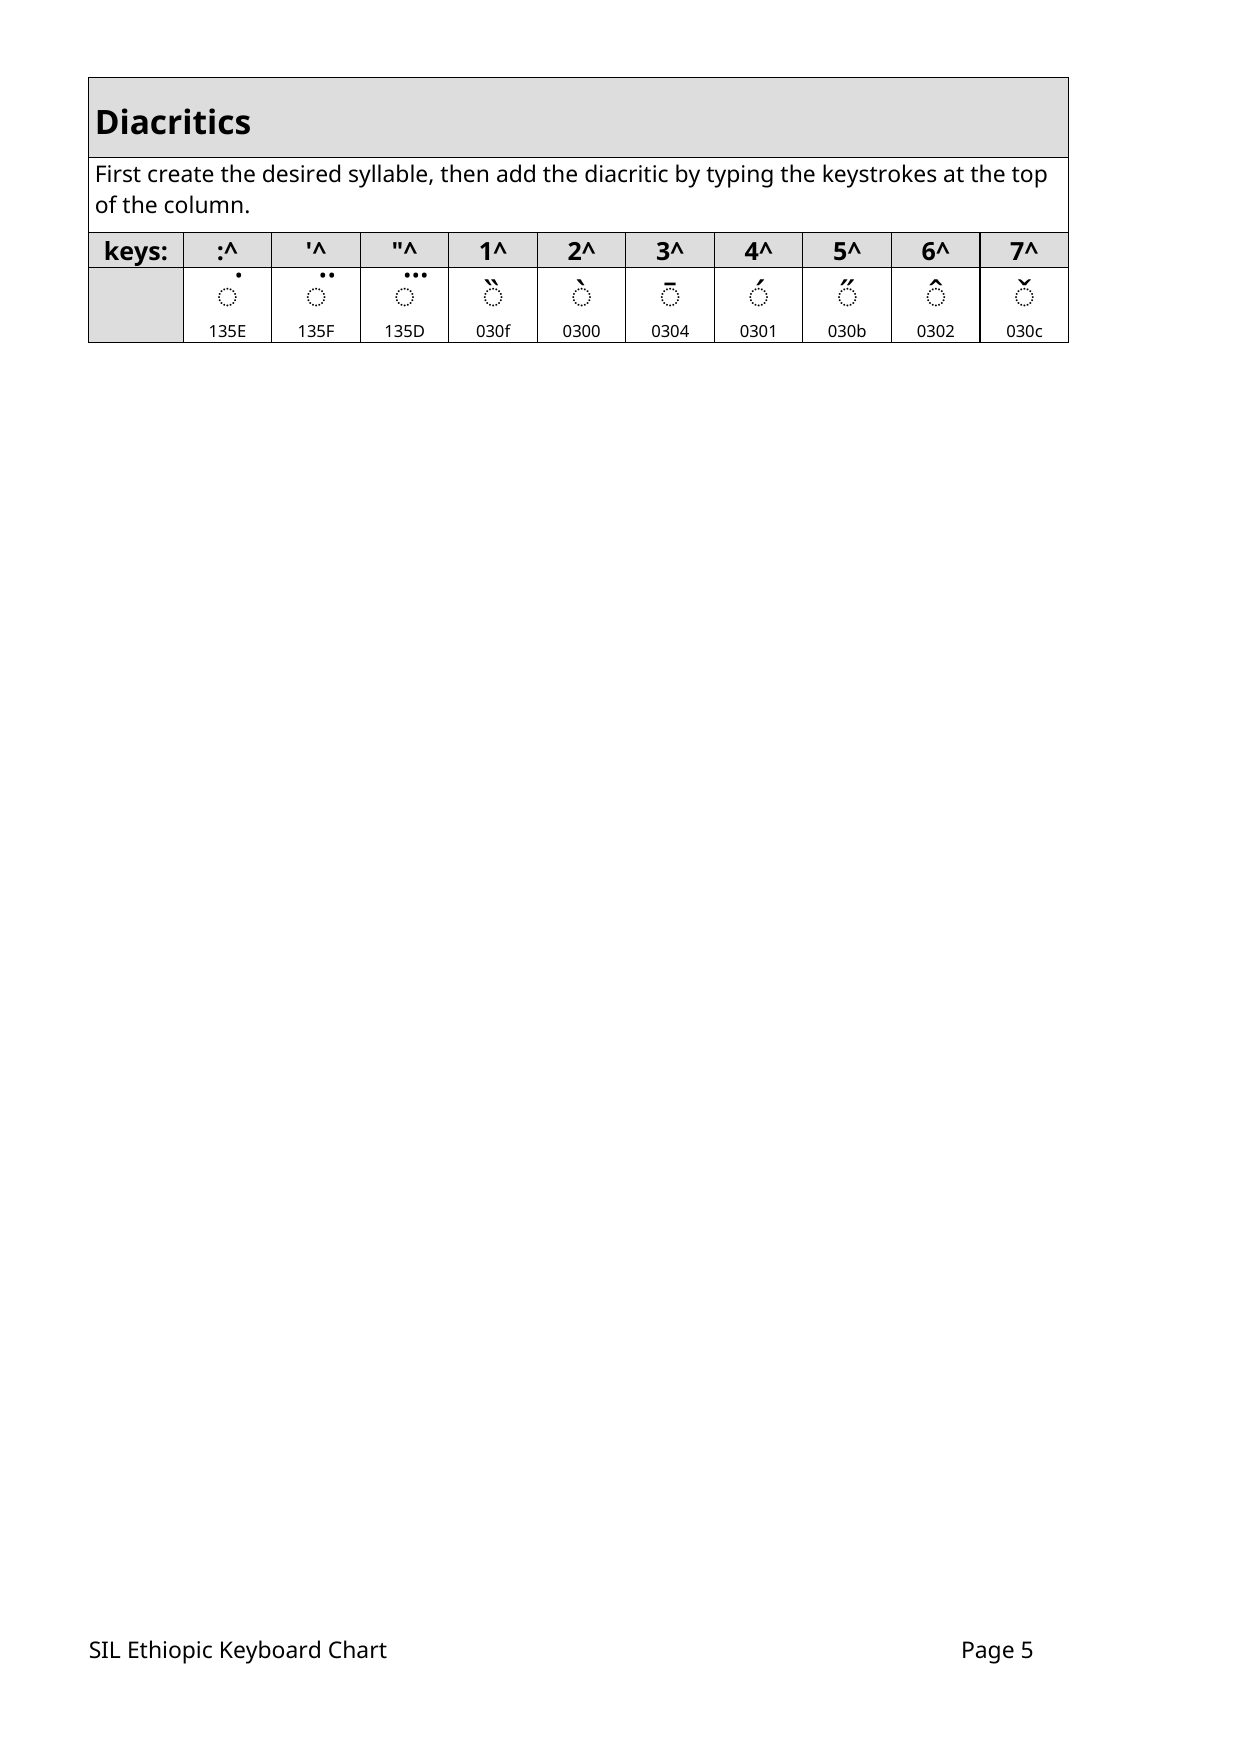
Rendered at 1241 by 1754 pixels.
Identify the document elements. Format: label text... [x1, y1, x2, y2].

table_cell 5^ [803, 233, 891, 267]
table_cell 0304 [626, 319, 714, 342]
table_cell 6^ [892, 233, 979, 267]
table_header Diacritics [89, 78, 1068, 157]
table_cell 135E [184, 319, 271, 342]
table_cell '^ [272, 233, 360, 267]
table_cell [89, 268, 183, 319]
table_cell 030f [449, 319, 537, 342]
table_cell ◌̏ [449, 268, 537, 319]
table_cell 3^ [626, 233, 714, 267]
table_cell 7^ [981, 233, 1068, 267]
table_cell ◌́ [715, 268, 802, 319]
table_cell 4^ [715, 233, 802, 267]
table_cell 135D [361, 319, 448, 342]
table_cell ◌̋ [803, 268, 891, 319]
table_cell 0301 [715, 319, 802, 342]
table_cell keys: [89, 233, 183, 267]
table_cell 0300 [538, 319, 625, 342]
table_cell 0302 [892, 319, 979, 342]
table_cell ◌̂ [892, 268, 979, 319]
table_cell 1^ [449, 233, 537, 267]
table_cell ◌፝ [361, 268, 448, 319]
table_cell 030c [981, 319, 1068, 342]
table_cell ◌፞ [184, 268, 271, 319]
table_cell ◌̌ [981, 268, 1068, 319]
table_cell "^ [361, 233, 448, 267]
table_cell :^ [184, 233, 271, 267]
table_cell 135F [272, 319, 360, 342]
table_cell ◌፟ [272, 268, 360, 319]
table_cell [89, 319, 183, 342]
table_cell ◌̄ [626, 268, 714, 319]
table_cell First create the desired syllable, then add the diacritic by typing the keystrokes at the top of the column. [89, 158, 1068, 232]
table_cell 2^ [538, 233, 625, 267]
table_cell ◌̀ [538, 268, 625, 319]
table_cell 030b [803, 319, 891, 342]
